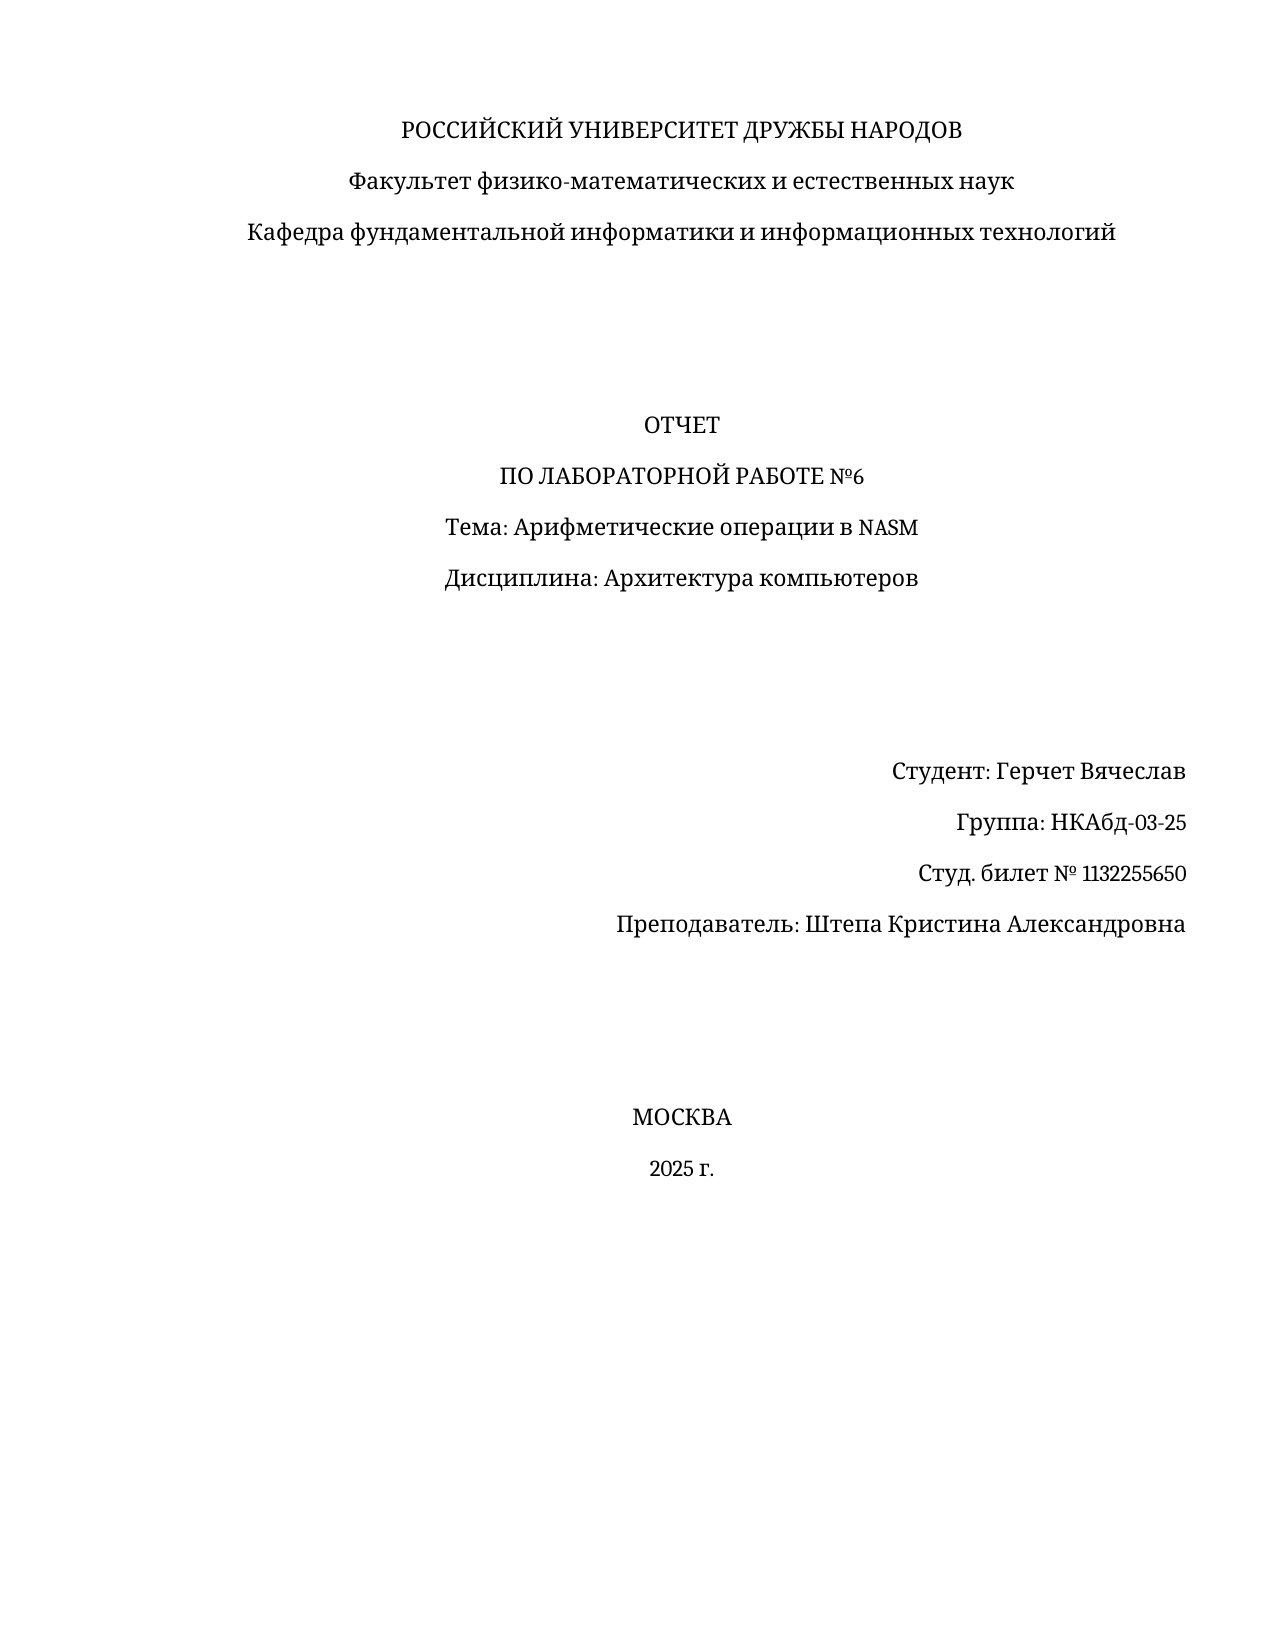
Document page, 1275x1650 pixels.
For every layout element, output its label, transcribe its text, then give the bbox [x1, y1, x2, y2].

text Дисциплина: Архитектура компьютеров [177, 566, 1186, 592]
text 2025 г. [177, 1156, 1186, 1182]
text Кафедра фундаментальной информатики и информационных технологий [177, 220, 1186, 247]
text РОССИЙСКИЙ УНИВЕРСИТЕТ ДРУЖБЫ НАРОДОВ [177, 118, 1186, 144]
text Тема: Арифметические операции в NASM [177, 515, 1186, 541]
text МОСКВА [177, 1104, 1186, 1131]
text Преподаватель: Штепа Кристина Александровна [177, 912, 1186, 938]
text ОТЧЕТ [177, 413, 1186, 439]
text Студент: Герчет Вячеслав [177, 759, 1186, 785]
text Факультет физико-математических и естественных наук [177, 169, 1186, 196]
text Студ. билет № 1132255650 [177, 861, 1186, 887]
text Группа: НКАбд-03-25 [177, 810, 1186, 836]
text ПО ЛАБОРАТОРНОЙ РАБОТЕ №6 [177, 464, 1186, 490]
